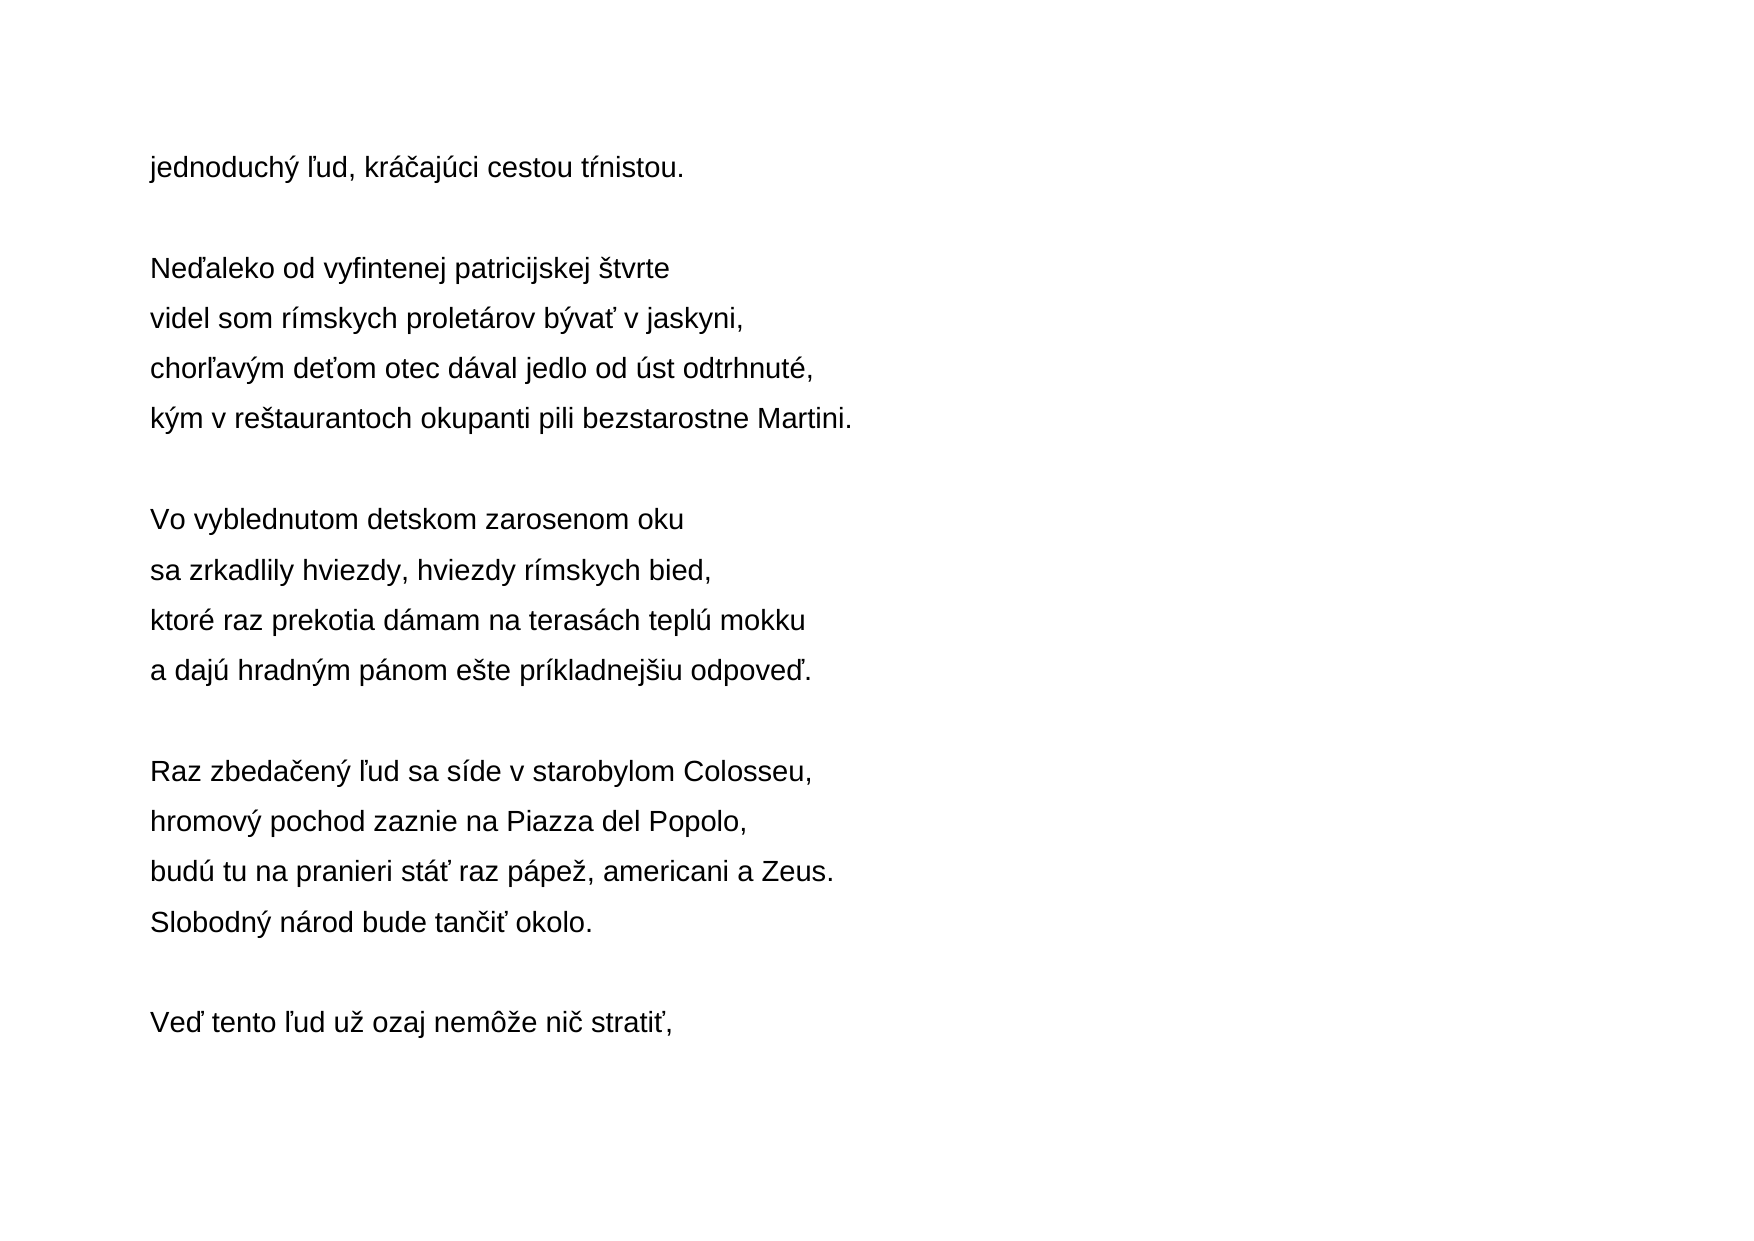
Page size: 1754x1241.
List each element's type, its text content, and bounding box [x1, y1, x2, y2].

text kým v reštaurantoch okupanti pili bezstarostne Martini. [150, 402, 1243, 435]
text Raz zbedačený ľud sa síde v starobylom Colosseu, [150, 754, 1243, 787]
text budú tu na pranieri stáť raz pápež, americani a Zeus. [150, 854, 1243, 888]
text videl som rímskych proletárov bývať v jaskyni, [150, 301, 1243, 334]
text Neďaleko od vyfintenej patricijskej štvrte [150, 251, 1243, 284]
text Slobodný národ bude tančiť okolo. [150, 905, 1243, 938]
text Vo vyblednutom detskom zarosenom oku [150, 502, 1243, 536]
text ktoré raz prekotia dámam na terasách teplú mokku [150, 603, 1243, 636]
text a dajú hradným pánom ešte príkladnejšiu odpoveď. [150, 653, 1243, 687]
text chorľavým deťom otec dával jedlo od úst odtrhnuté, [150, 351, 1243, 385]
text jednoduchý ľud, kráčajúci cestou tŕnistou. [150, 150, 1243, 183]
text hromový pochod zaznie na Piazza del Popolo, [150, 804, 1243, 838]
text sa zrkadlily hviezdy, hviezdy rímskych bied, [150, 552, 1243, 586]
text Veď tento ľud už ozaj nemôže nič stratiť, [150, 1005, 1243, 1039]
